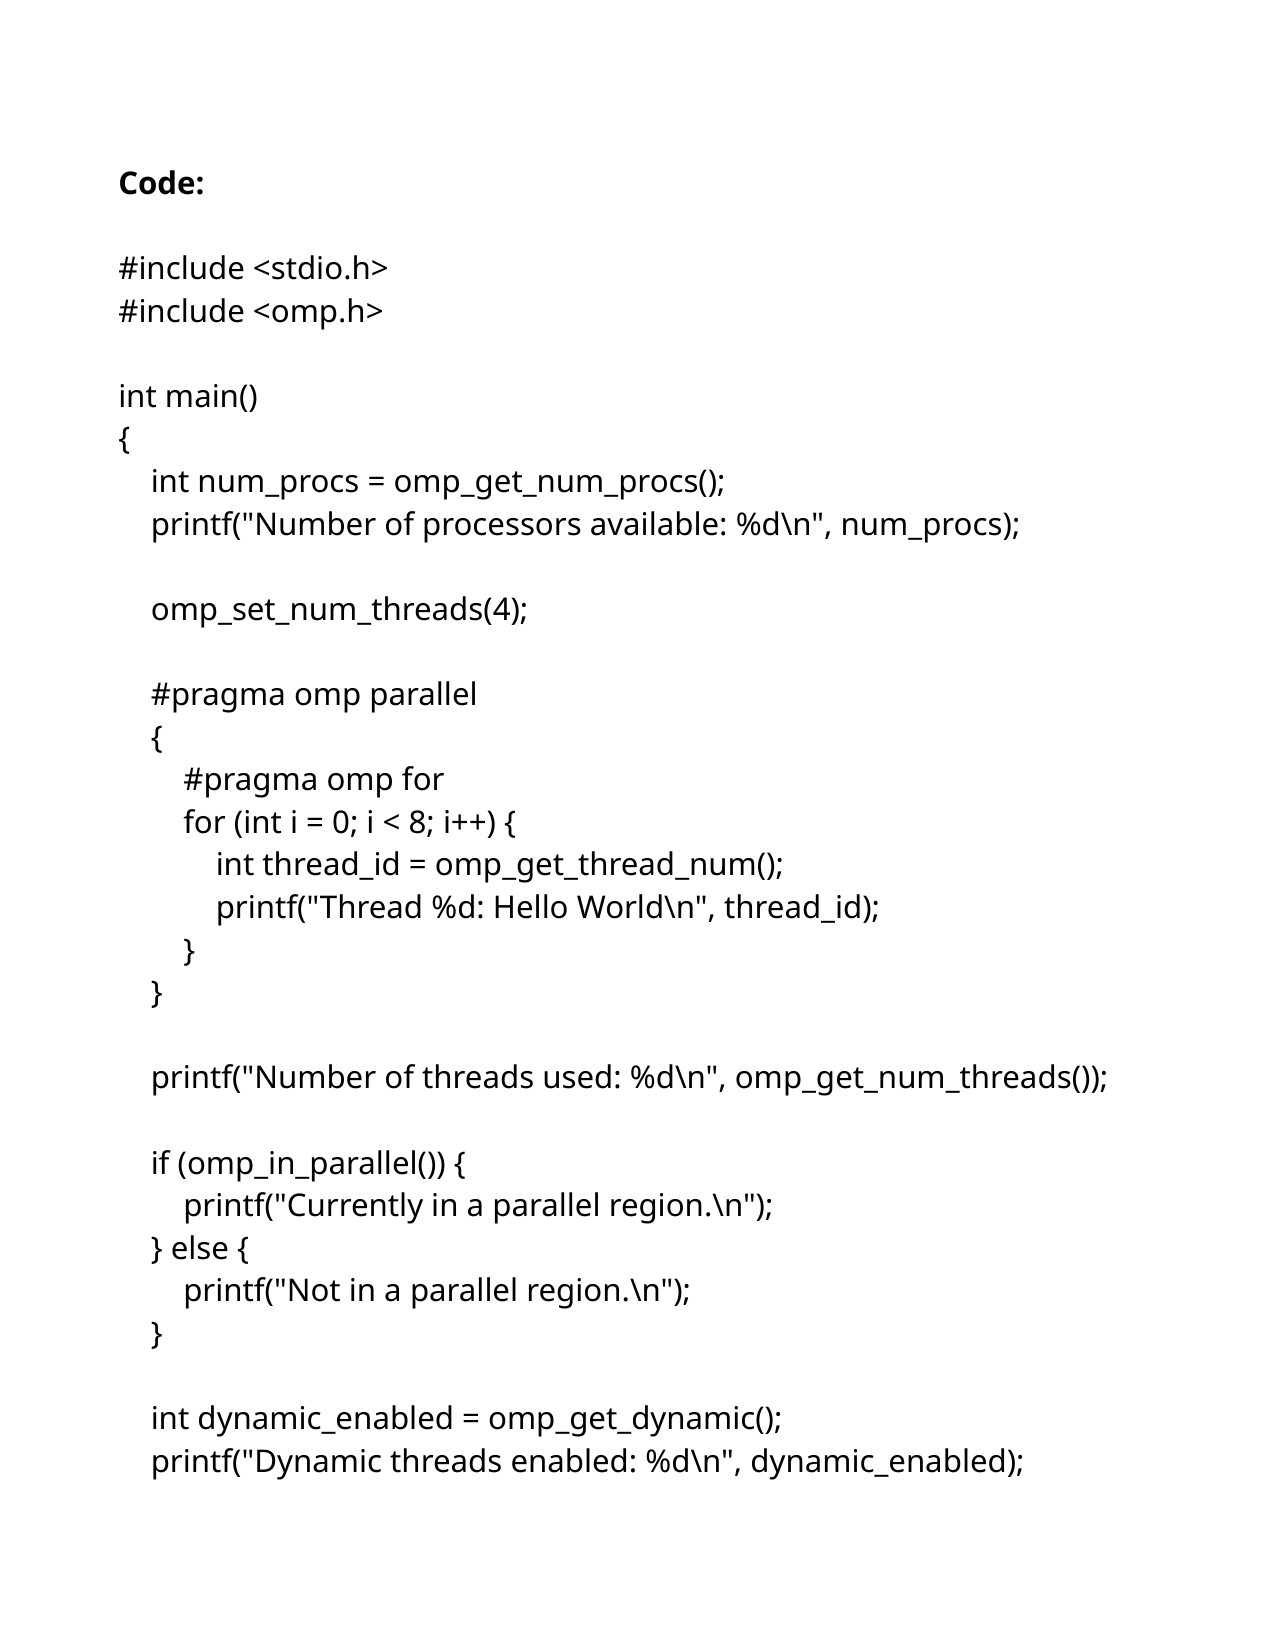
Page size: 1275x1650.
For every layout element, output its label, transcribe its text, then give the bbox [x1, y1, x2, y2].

text int num_procs = omp_get_num_procs(); [118, 459, 1157, 502]
text #pragma omp for [118, 757, 1157, 800]
text printf("Currently in a parallel region.\n"); [118, 1183, 1157, 1226]
text } else { [118, 1226, 1157, 1268]
text for (int i = 0; i < 8; i++) { [118, 800, 1157, 842]
text #include <omp.h> [118, 288, 1157, 331]
text if (omp_in_parallel()) { [118, 1141, 1157, 1183]
text } [118, 1311, 1157, 1354]
text int main() [118, 374, 1157, 416]
text printf("Not in a parallel region.\n"); [118, 1268, 1157, 1311]
text printf("Thread %d: Hello World\n", thread_id); [118, 885, 1157, 928]
text printf("Number of processors available: %d\n", num_procs); [118, 502, 1157, 544]
text int dynamic_enabled = omp_get_dynamic(); [118, 1396, 1157, 1439]
text omp_set_num_threads(4); [118, 587, 1157, 629]
text } [118, 928, 1157, 970]
text #pragma omp parallel [118, 672, 1157, 714]
text printf("Number of threads used: %d\n", omp_get_num_threads()); [118, 1055, 1157, 1098]
text printf("Dynamic threads enabled: %d\n", dynamic_enabled); [118, 1439, 1157, 1481]
text #include <stdio.h> [118, 246, 1157, 288]
text { [118, 416, 1157, 459]
text Code: [118, 161, 1157, 203]
text } [118, 970, 1157, 1013]
text { [118, 714, 1157, 757]
text int thread_id = omp_get_thread_num(); [118, 842, 1157, 885]
